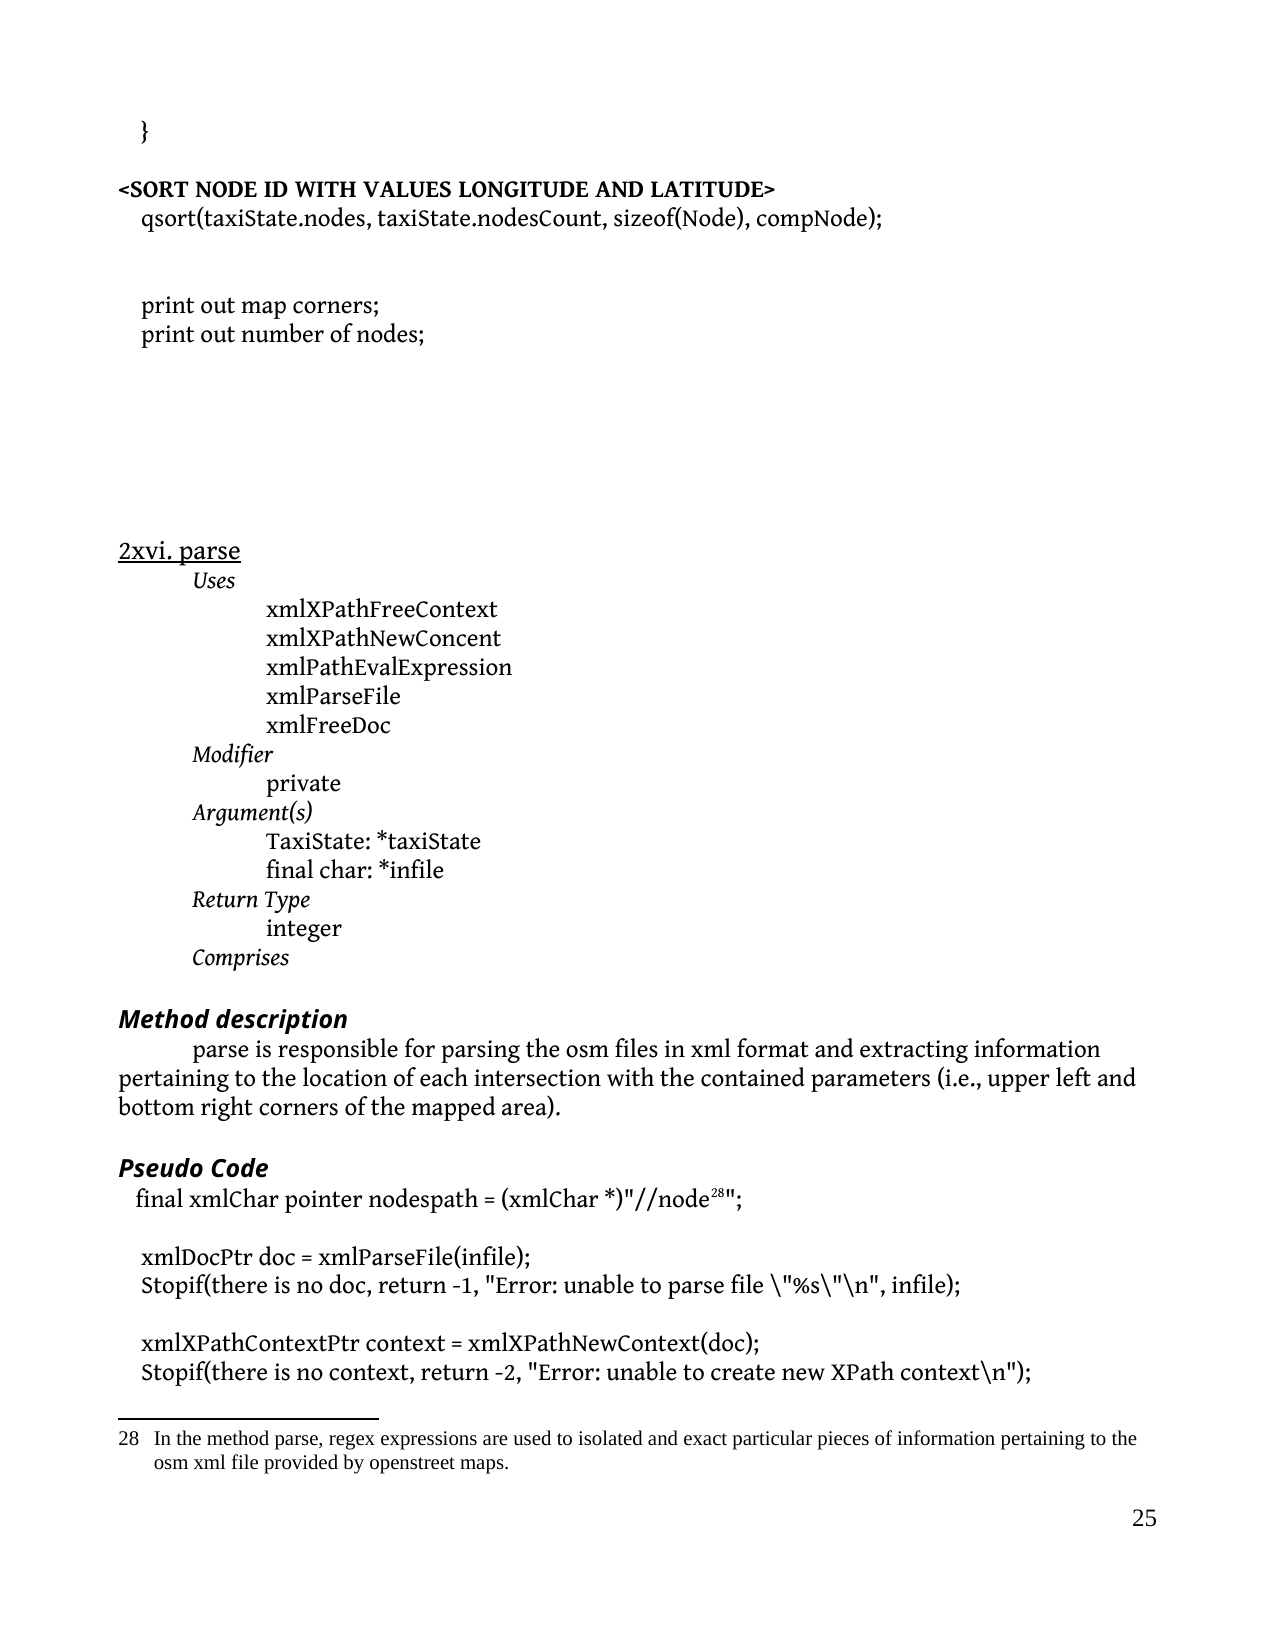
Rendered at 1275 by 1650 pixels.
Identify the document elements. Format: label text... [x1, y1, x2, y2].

text Pseudo Code [118, 1151, 1157, 1185]
text parse is responsible for parsing the osm files in xml format and extracting information pertaining to the location of each intersection with the contained parameters (i.e., upper left and bottom right corners of the mapped area). [118, 1035, 1157, 1122]
text qsort(taxiState.nodes, taxiState.nodesCount, sizeof(Node), compNode); [118, 205, 1157, 234]
text } [118, 118, 1157, 147]
text xmlXPathNewConcent [118, 625, 1157, 654]
text xmlXPathContextPtr context = xmlXPathNewContext(doc); [118, 1330, 1157, 1359]
text xmlParseFile [118, 683, 1157, 712]
text private [118, 769, 1157, 798]
text xmlXPathFreeContext [118, 596, 1157, 625]
text Argument(s) [118, 798, 1157, 827]
text Method description [118, 1001, 1157, 1035]
text <SORT NODE ID WITH VALUES LONGITUDE AND LATITUDE> [118, 176, 1157, 205]
text Stopif(there is no context, return -2, "Error: unable to create new XPath context\n"); [118, 1359, 1157, 1388]
text In the method parse, regex expressions are used to isolated and exact particular pieces of information pertaining to the osm xml file provided by openstreet maps. [118, 1426, 1157, 1474]
text print out number of nodes; [118, 321, 1157, 350]
text xmlPathEvalExpression [118, 654, 1157, 683]
text Return Type [118, 885, 1157, 914]
text xmlFreeDoc [118, 712, 1157, 741]
text print out map corners; [118, 292, 1157, 321]
text xmlDocPtr doc = xmlParseFile(infile); [118, 1243, 1157, 1272]
text Modifier [118, 741, 1157, 769]
text final char: *infile [118, 856, 1157, 885]
text integer [118, 914, 1157, 943]
text Comprises [118, 943, 1157, 972]
text Stopif(there is no doc, return -1, "Error: unable to parse file \"%s\"\n", infile); [118, 1272, 1157, 1301]
text final xmlChar pointer nodespath = (xmlChar *)"//node"; [118, 1185, 1157, 1214]
text 2xvi. parse [118, 536, 1157, 567]
text TaxiState: *taxiState [118, 827, 1157, 856]
text Uses [118, 567, 1157, 596]
